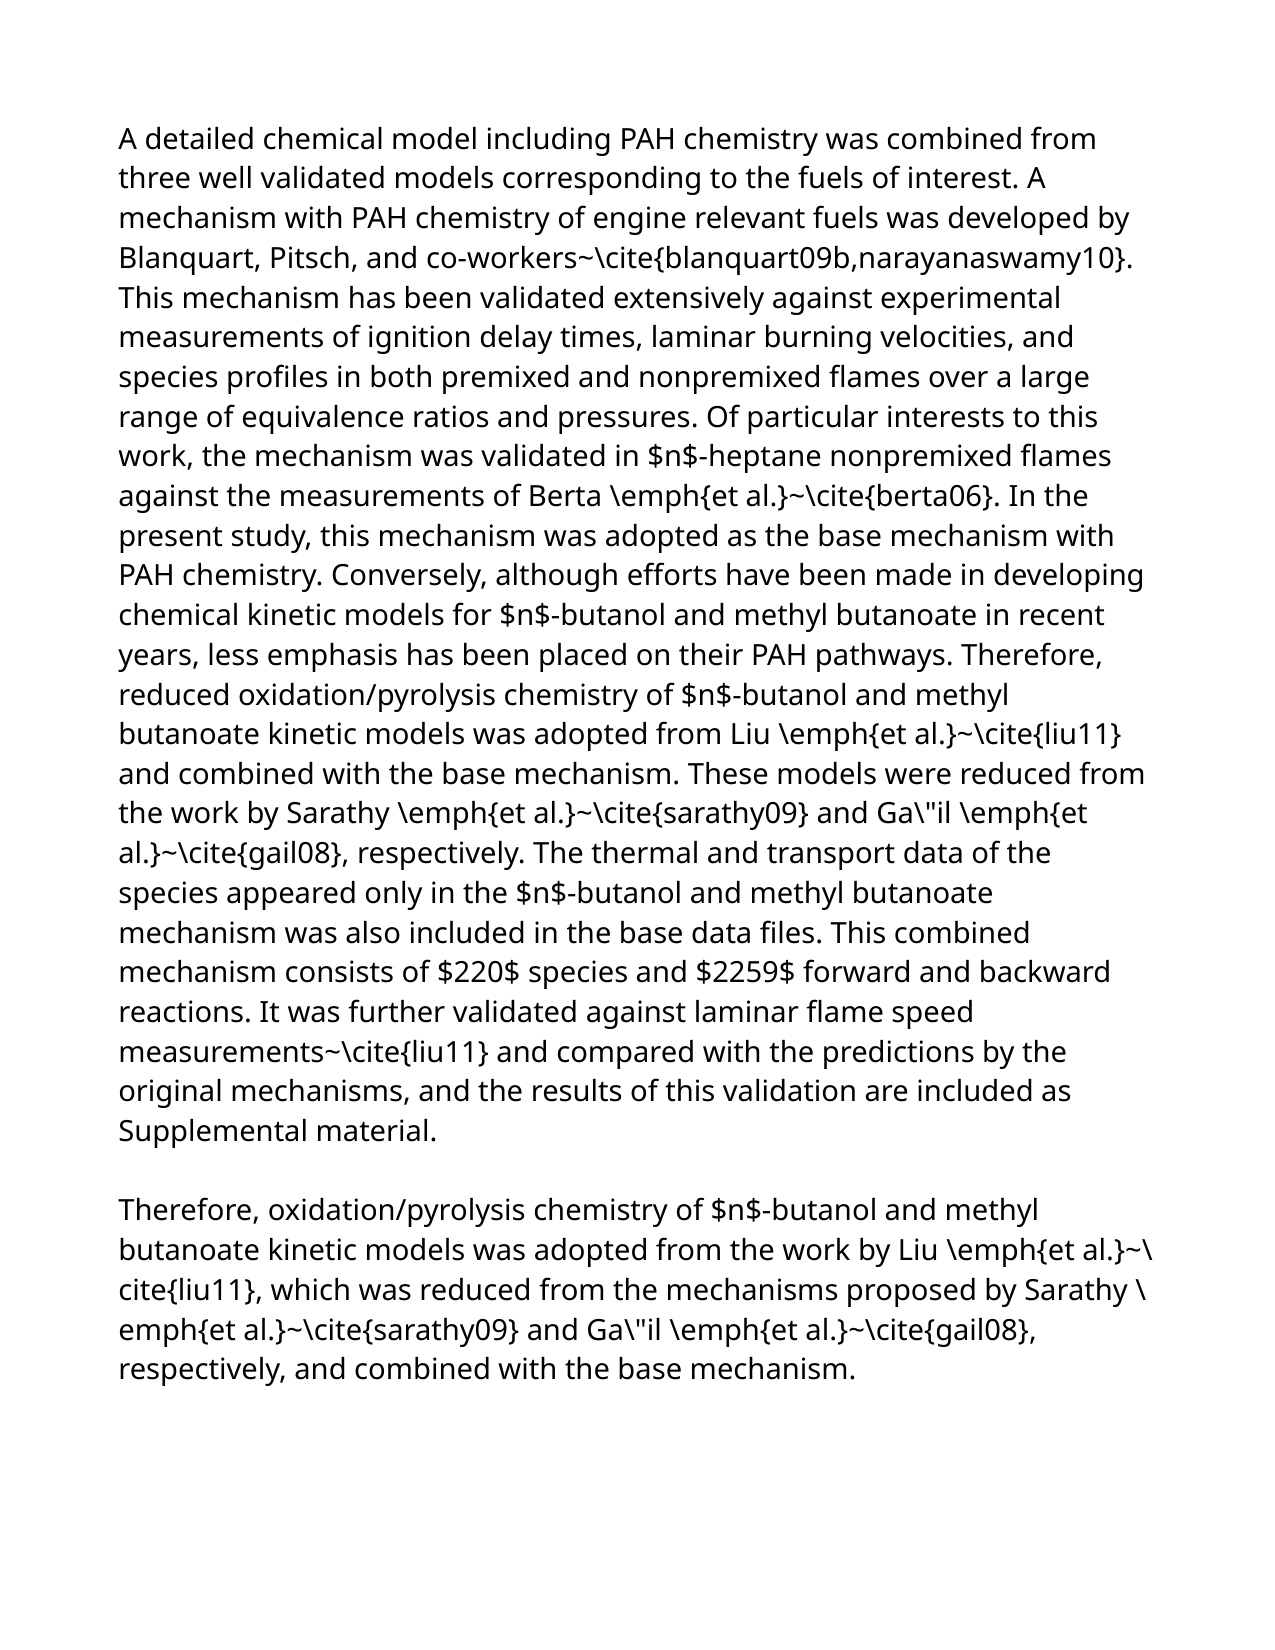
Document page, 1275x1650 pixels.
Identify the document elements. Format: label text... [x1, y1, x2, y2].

text Therefore, oxidation/pyrolysis chemistry of $n$-butanol and methyl butanoate kinetic models was adopted from the work by Liu \emph{et al.}~\cite{liu11}, which was reduced from the mechanisms proposed by Sarathy \emph{et al.}~\cite{sarathy09} and Ga\"il \emph{et al.}~\cite{gail08}, respectively, and combined with the base mechanism. [118, 1190, 1157, 1388]
text A detailed chemical model including PAH chemistry was combined from three well validated models corresponding to the fuels of interest. A mechanism with PAH chemistry of engine relevant fuels was developed by Blanquart, Pitsch, and co-workers~\cite{blanquart09b,narayanaswamy10}. This mechanism has been validated extensively against experimental measurements of ignition delay times, laminar burning velocities, and species profiles in both premixed and nonpremixed flames over a large range of equivalence ratios and pressures. Of particular interests to this work, the mechanism was validated in $n$-heptane nonpremixed flames against the measurements of Berta \emph{et al.}~\cite{berta06}. In the present study, this mechanism was adopted as the base mechanism with PAH chemistry. Conversely, although efforts have been made in developing chemical kinetic models for $n$-butanol and methyl butanoate in recent years, less emphasis has been placed on their PAH pathways. Therefore, reduced oxidation/pyrolysis chemistry of $n$-butanol and methyl butanoate kinetic models was adopted from Liu \emph{et al.}~\cite{liu11} and combined with the base mechanism. These models were reduced from the work by Sarathy \emph{et al.}~\cite{sarathy09} and Ga\"il \emph{et al.}~\cite{gail08}, respectively. The thermal and transport data of the species appeared only in the $n$-butanol and methyl butanoate mechanism was also included in the base data files. This combined mechanism consists of $220$ species and $2259$ forward and backward reactions. It was further validated against laminar flame speed measurements~\cite{liu11} and compared with the predictions by the original mechanisms, and the results of this validation are included as Supplemental material. [118, 118, 1157, 1150]
